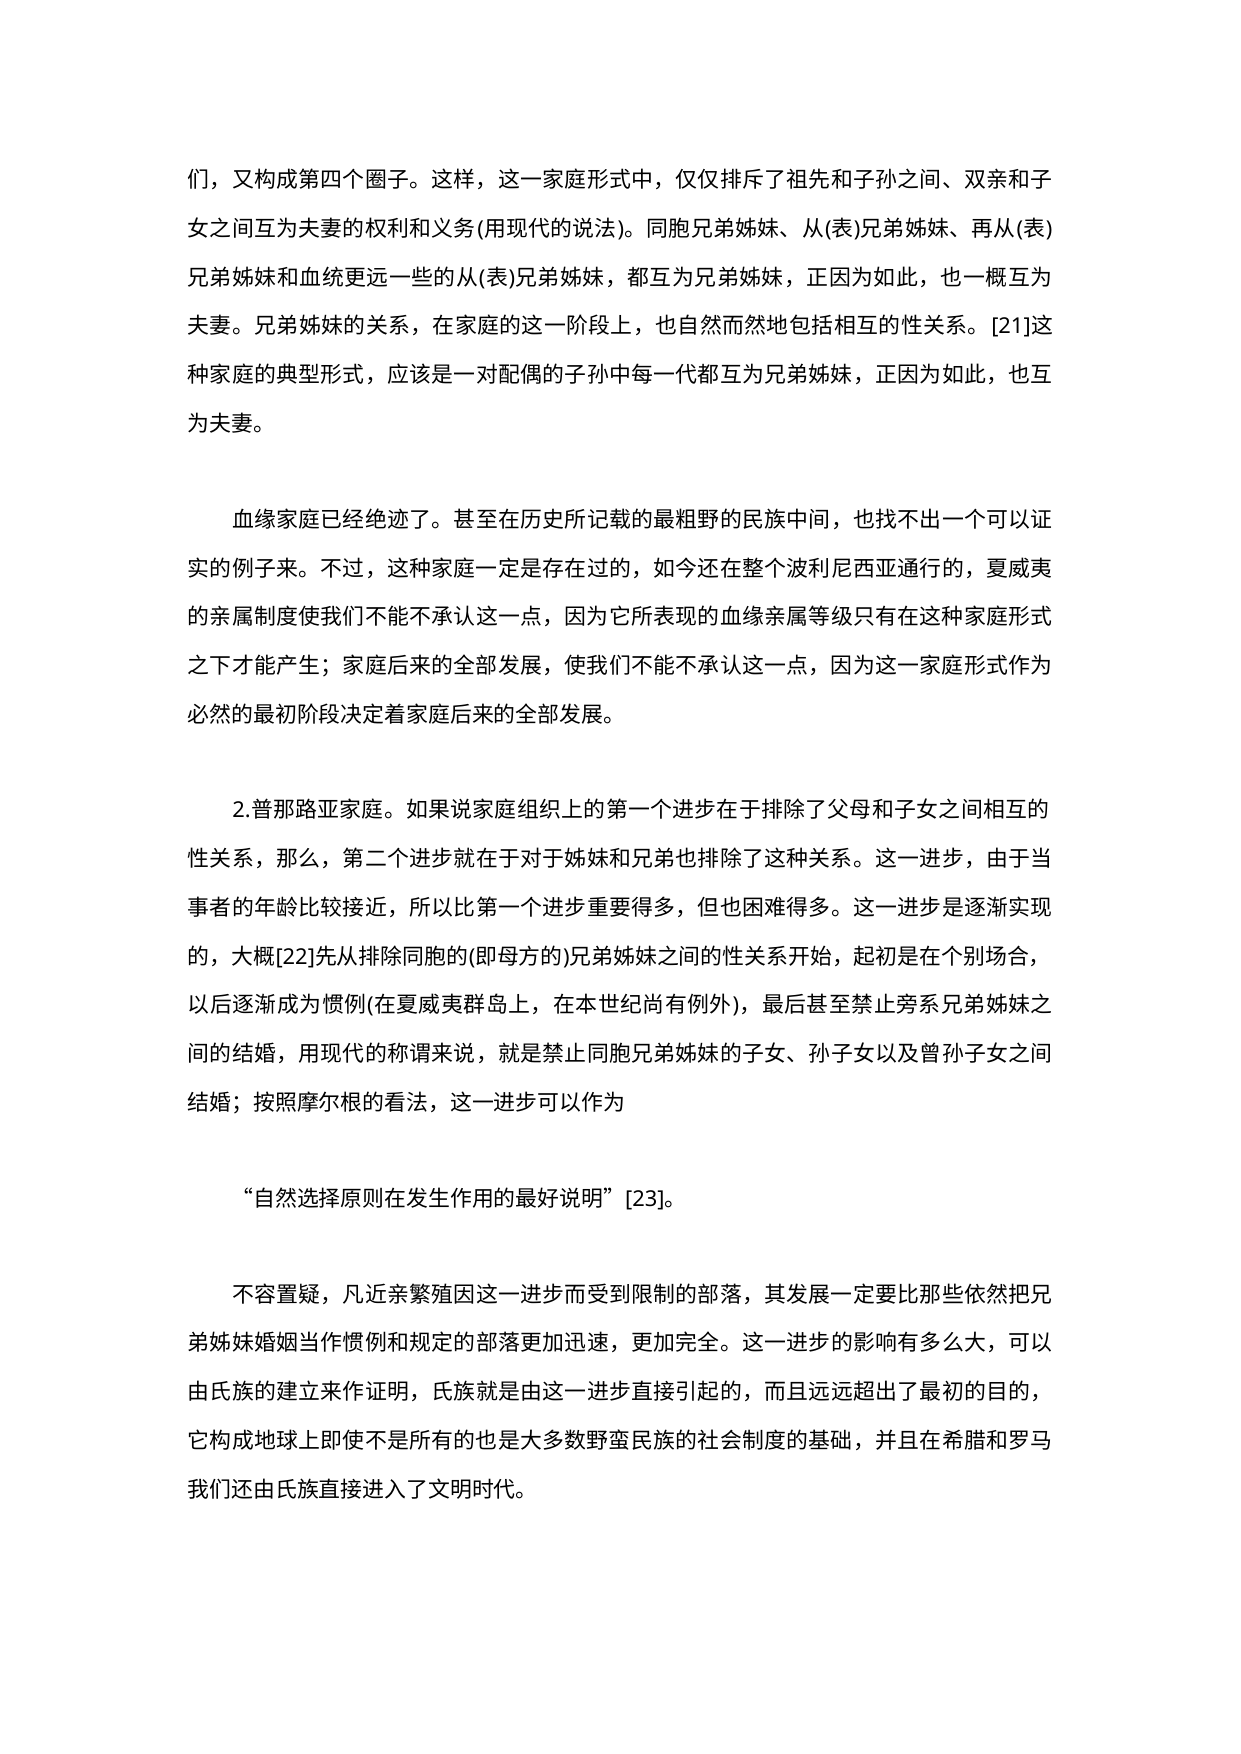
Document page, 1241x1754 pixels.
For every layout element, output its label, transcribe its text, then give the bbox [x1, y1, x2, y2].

text 不容置疑，凡近亲繁殖因这一进步而受到限制的部落，其发展一定要比那些依然把兄弟姊妹婚姻当作惯例和规定的部落更加迅速，更加完全。这一进步的影响有多么大，可以由氏族的建立来作证明，氏族就是由这一进步直接引起的，而且远远超出了最初的目的，它构成地球上即使不是所有的也是大多数野蛮民族的社会制度的基础，并且在希腊和罗马我们还由氏族直接进入了文明时代。 [187, 1276, 1053, 1504]
text 2.普那路亚家庭。如果说家庭组织上的第一个进步在于排除了父母和子女之间相互的性关系，那么，第二个进步就在于对于姊妹和兄弟也排除了这种关系。这一进步，由于当事者的年龄比较接近，所以比第一个进步重要得多，但也困难得多。这一进步是逐渐实现的，大概[22]先从排除同胞的(即母方的)兄弟姊妹之间的性关系开始，起初是在个别场合，以后逐渐成为惯例(在夏威夷群岛上，在本世纪尚有例外)，最后甚至禁止旁系兄弟姊妹之间的结婚，用现代的称谓来说，就是禁止同胞兄弟姊妹的子女、孙子女以及曾孙子女之间结婚；按照摩尔根的看法，这一进步可以作为 [187, 792, 1053, 1117]
text 们，又构成第四个圈子。这样，这一家庭形式中，仅仅排斥了祖先和子孙之间、双亲和子女之间互为夫妻的权利和义务(用现代的说法)。同胞兄弟姊妹、从(表)兄弟姊妹、再从(表)兄弟姊妹和血统更远一些的从(表)兄弟姊妹，都互为兄弟姊妹，正因为如此，也一概互为夫妻。兄弟姊妹的关系，在家庭的这一阶段上，也自然而然地包括相互的性关系。[21]这种家庭的典型形式，应该是一对配偶的子孙中每一代都互为兄弟姊妹，正因为如此，也互为夫妻。 [187, 162, 1053, 438]
text “自然选择原则在发生作用的最好说明”[23]。 [187, 1180, 1053, 1213]
text 血缘家庭已经绝迹了。甚至在历史所记载的最粗野的民族中间，也找不出一个可以证实的例子来。不过，这种家庭一定是存在过的，如今还在整个波利尼西亚通行的，夏威夷的亲属制度使我们不能不承认这一点，因为它所表现的血缘亲属等级只有在这种家庭形式之下才能产生；家庭后来的全部发展，使我们不能不承认这一点，因为这一家庭形式作为必然的最初阶段决定着家庭后来的全部发展。 [187, 501, 1053, 729]
